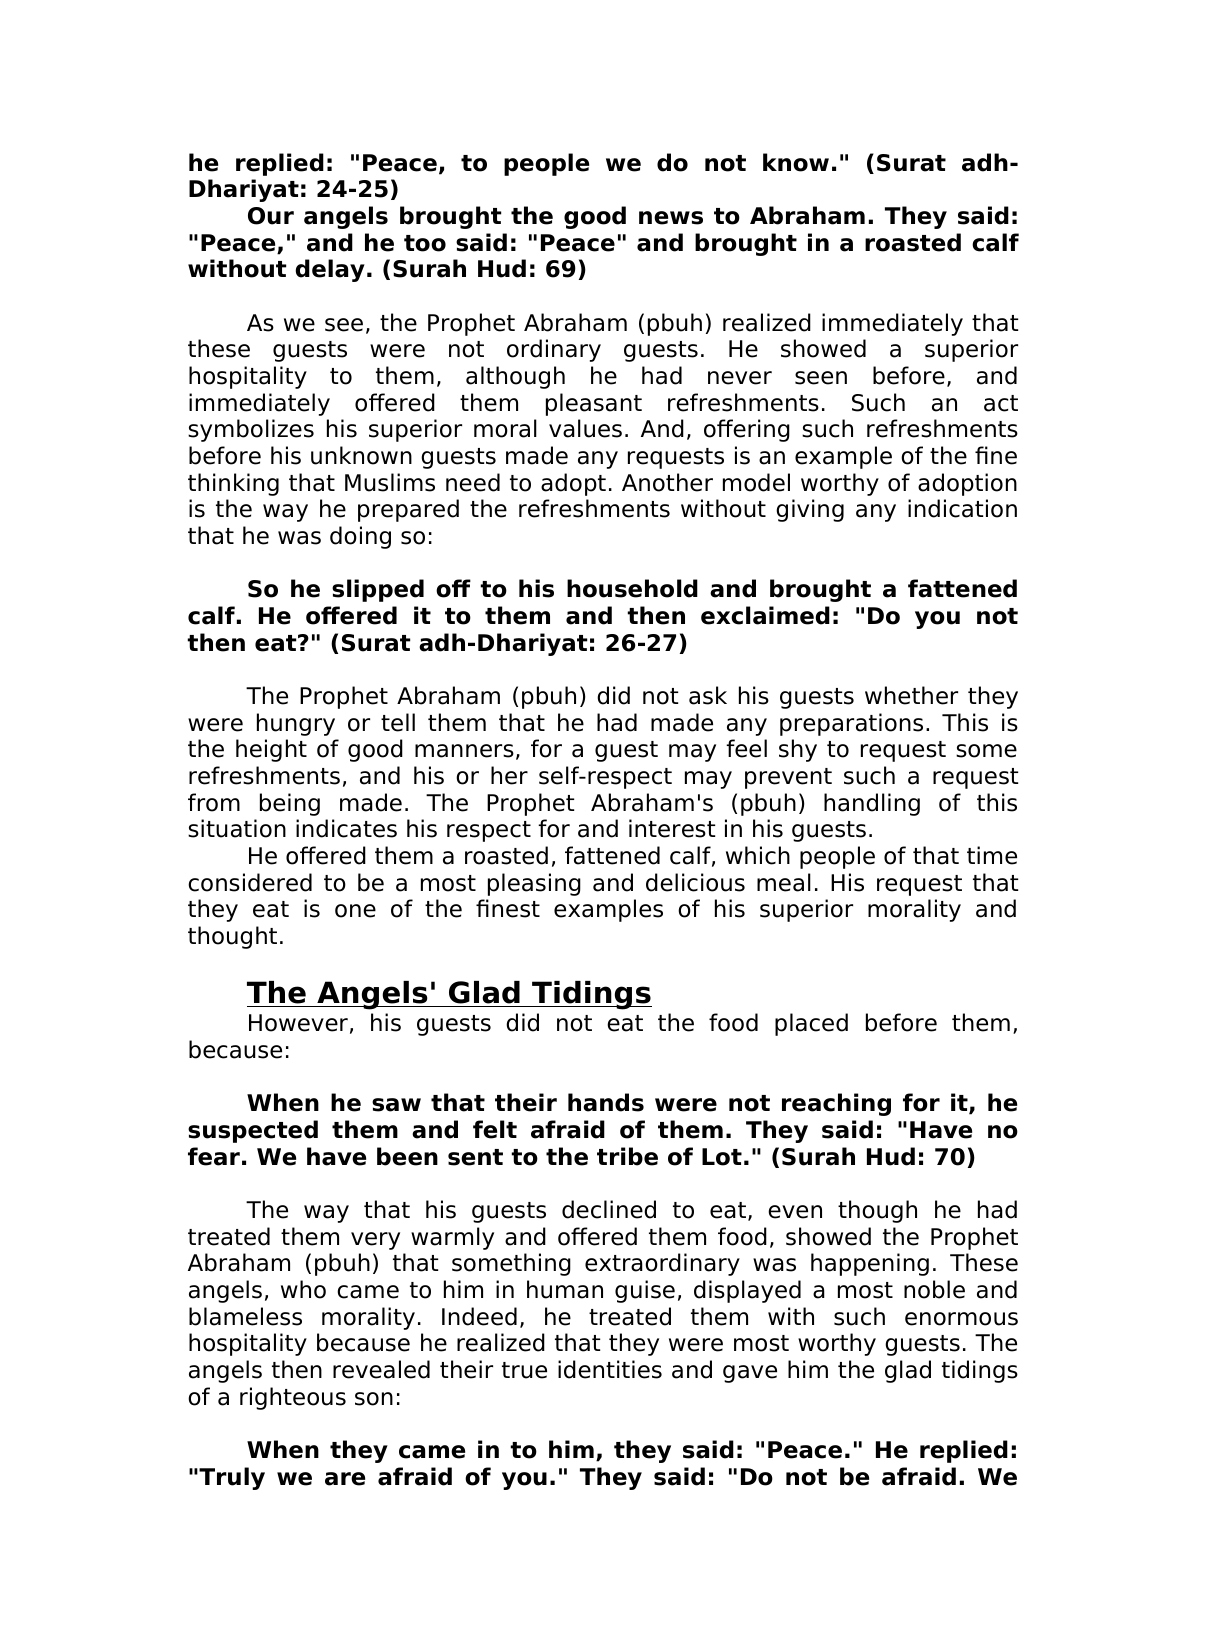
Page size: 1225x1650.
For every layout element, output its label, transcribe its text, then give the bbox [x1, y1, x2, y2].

text When they came in to him, they said: "Peace." He replied: "Truly we are afraid of you." They said: "Do not be afraid. We [187, 1437, 1020, 1491]
text Our angels brought the good news to Abraham. They said: "Peace," and he too said: "Peace" and brought in a roasted calf without delay. (Surah Hud: 69) [187, 203, 1020, 283]
text When he saw that their hands were not reaching for it, he suspected them and felt afraid of them. They said: "Have no fear. We have been sent to the tribe of Lot." (Surah Hud: 70) [187, 1091, 1020, 1171]
text The way that his guests declined to eat, even though he had treated them very warmly and offered them food, showed the Prophet Abraham (pbuh) that something extraordinary was happening. These angels, who came to him in human guise, displayed a most noble and blameless morality. Indeed, he treated them with such enormous hospitality because he realized that they were most worthy guests. The angels then revealed their true identities and gave him the glad tidings of a righteous son: [187, 1197, 1020, 1411]
text He offered them a roasted, fattened calf, which people of that time considered to be a most pleasing and delicious meal. His request that they eat is one of the finest examples of his superior morality and thought. [187, 843, 1020, 950]
text So he slipped off to his household and brought a fattened calf. He offered it to them and then exclaimed: "Do you not then eat?" (Surat adh-Dhariyat: 26-27) [187, 577, 1020, 657]
text As we see, the Prophet Abraham (pbuh) realized immediately that these guests were not ordinary guests. He showed a superior hospitality to them, although he had never seen before, and immediately offered them pleasant refreshments. Such an act symbolizes his superior moral values. And, offering such refreshments before his unknown guests made any requests is an example of the fine thinking that Muslims need to adopt. Another model worthy of adoption is the way he prepared the refreshments without giving any indication that he was doing so: [187, 310, 1020, 550]
text he replied: "Peace, to people we do not know." (Surat adh-Dhariyat: 24-25) [187, 150, 1020, 203]
text The Angels' Glad Tidings [187, 977, 1020, 1011]
text However, his guests did not eat the food placed before them, because: [187, 1011, 1020, 1064]
text The Prophet Abraham (pbuh) did not ask his guests whether they were hungry or tell them that he had made any preparations. This is the height of good manners, for a guest may feel shy to request some refreshments, and his or her self-respect may prevent such a request from being made. The Prophet Abraham's (pbuh) handling of this situation indicates his respect for and interest in his guests. [187, 683, 1020, 843]
